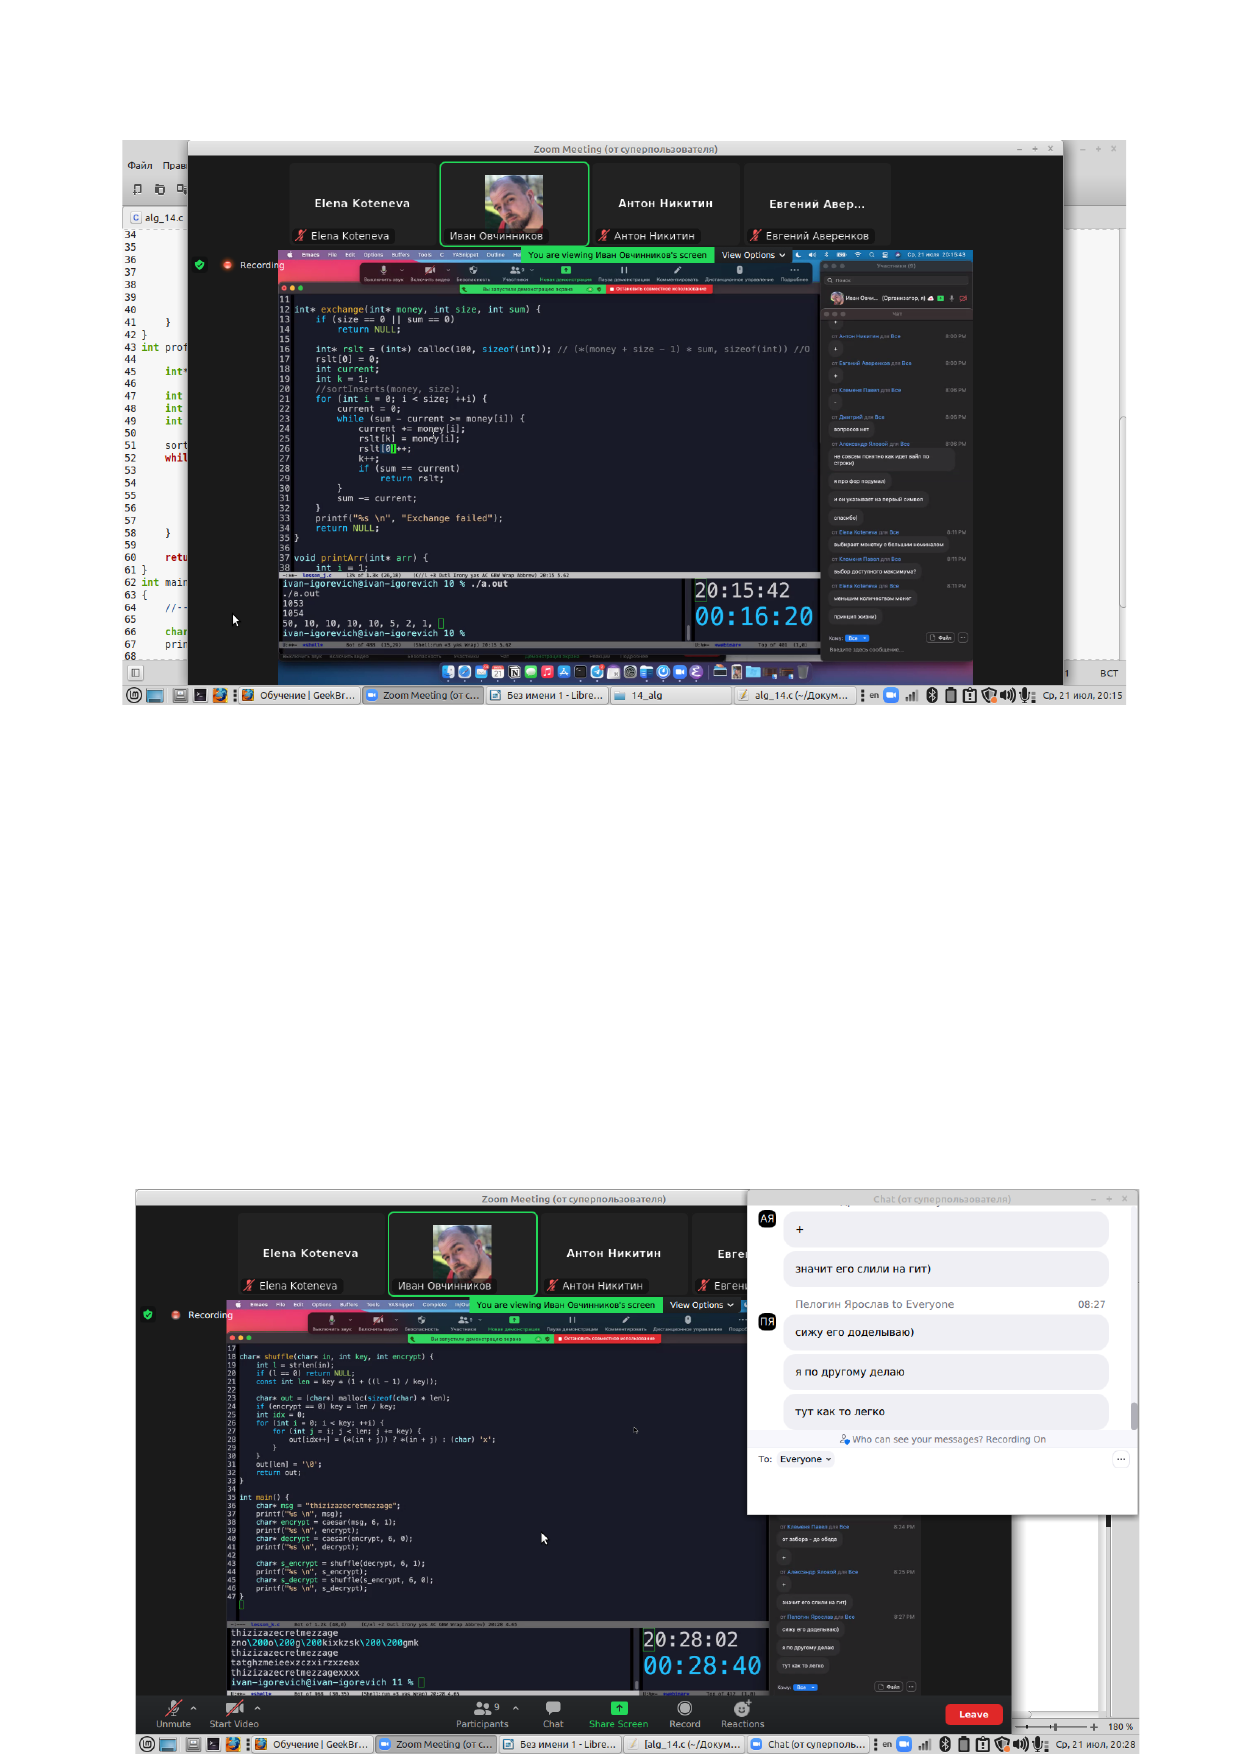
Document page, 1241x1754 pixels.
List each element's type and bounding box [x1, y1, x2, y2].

picture [135, 1189, 1140, 1754]
picture [122, 140, 1127, 705]
